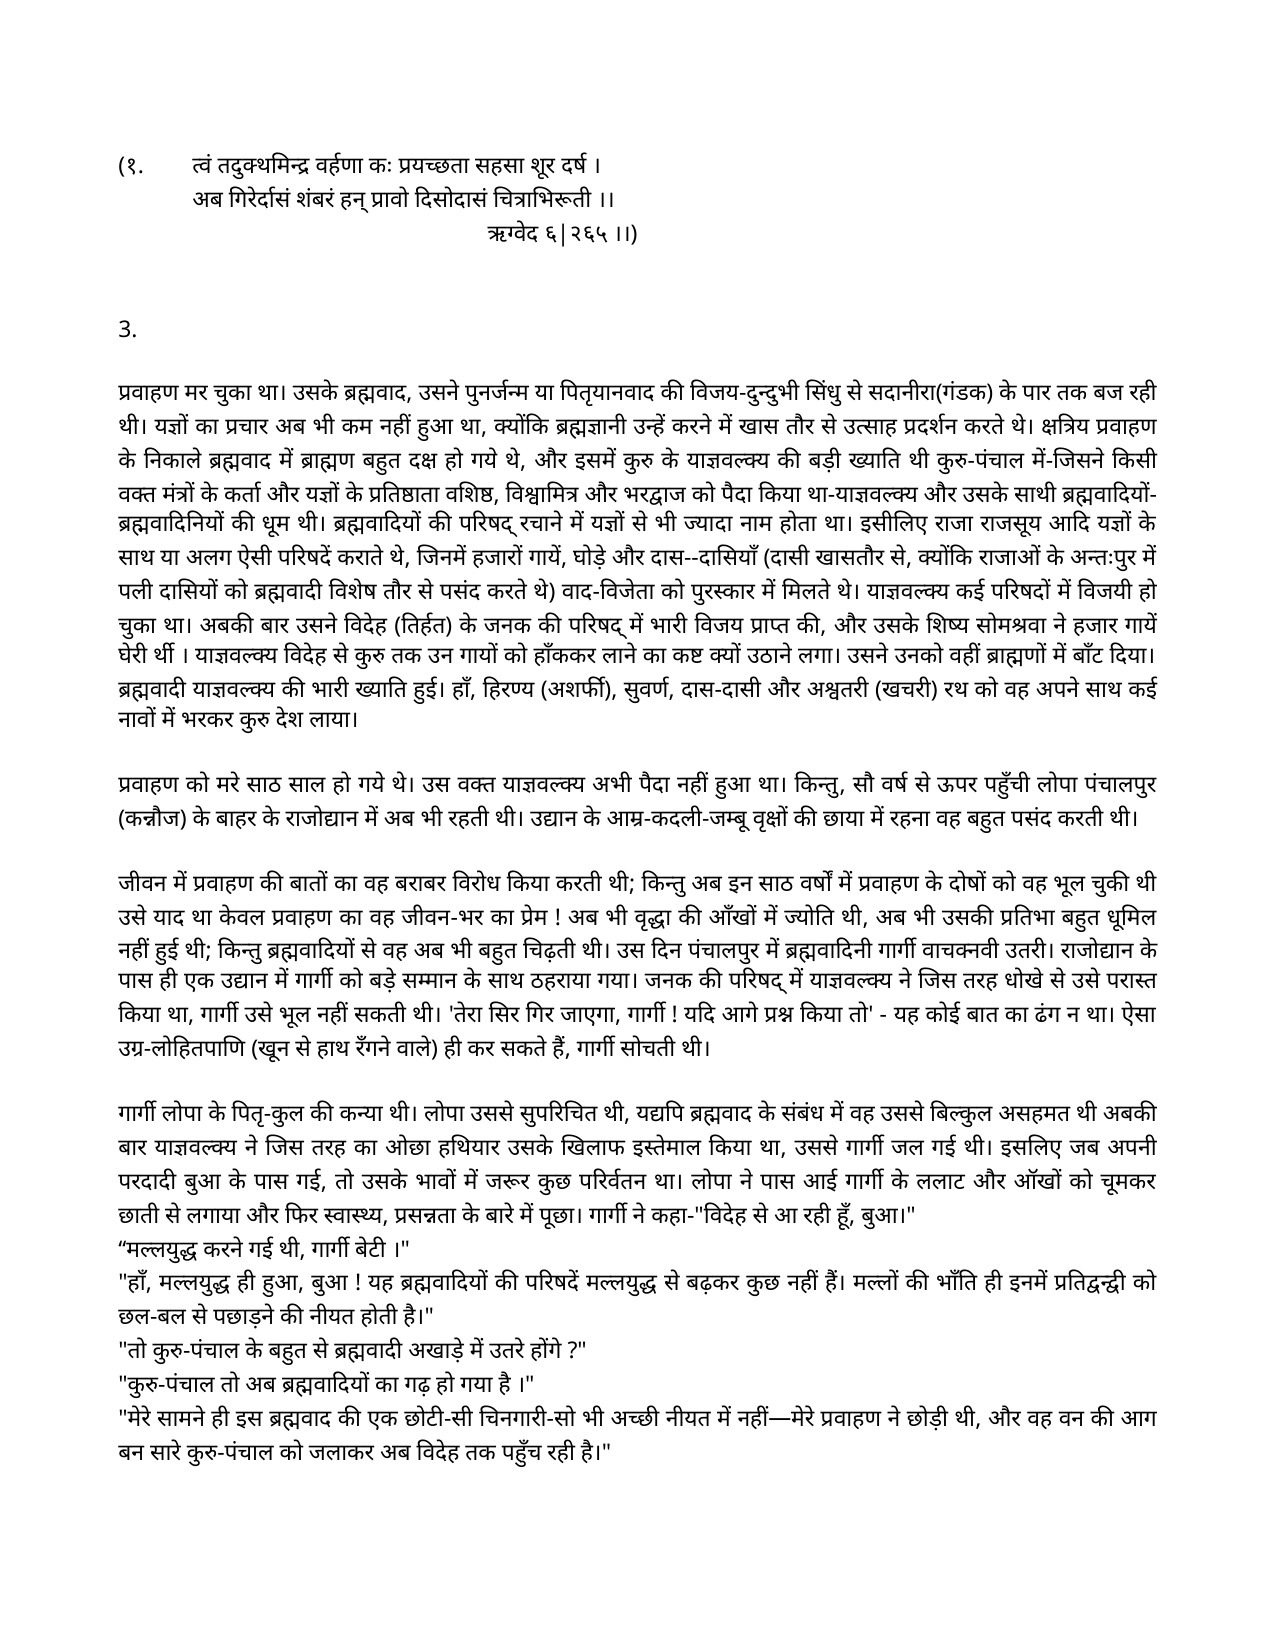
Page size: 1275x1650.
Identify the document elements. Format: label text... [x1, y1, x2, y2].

text "मेरे सामने ही इस ब्रह्मवाद की एक छोटी-सी चिनगारी-सो भी अच्छी नीयत में नहीं—मेरे प्रवाहण ने छोड़ी थी, और वह वन की आग बन सारे कुरु-पंचाल को जलाकर अब विदेह तक पहुँच रही है।" [118, 1402, 1157, 1469]
text "कुरु-पंचाल तो अब ब्रह्मवादियों का गढ़ हो गया है ।" [118, 1368, 1157, 1402]
text 3. [118, 313, 1157, 345]
text जीवन में प्रवाहण की बातों का वह बराबर विरोध किया करती थी; किन्तु अब इन साठ वर्षों में प्रवाहण के दोषों को वह भूल चुकी थी उसे याद था केवल प्रवाहण का वह जीवन-भर का प्रेम ! अब भी वृद्धा की आँखों में ज्योति थी, अब भी उसकी प्रतिभा बहुत धूमिल नहीं हुई थी; किन्तु ब्रह्मवादियों से वह अब भी बहुत चिढ़ती थी। उस दिन पंचालपुर में ब्रह्मवादिनी गार्गी वाचक्नवी उतरी। राजोद्यान के पास ही एक उद्यान में गार्गी को बड़े सम्मान के साथ ठहराया गया। जनक की परिषद् में याज्ञवल्क्य ने जिस तरह धोखे से उसे परास्त किया था, गार्गी उसे भूल नहीं सकती थी। 'तेरा सिर गिर जाएगा, गार्गी ! यदि आगे प्रश्न किया तो' - यह कोई बात का ढंग न था। ऐसा उग्र-लोहितपाणि (खून से हाथ रँगने वाले) ही कर सकते हैं, गार्गी सोचती थी। [118, 867, 1157, 1066]
text ऋग्वेद ६|२६५ ।।) [118, 217, 1157, 251]
text (१. त्वं तदुक्थमिन्द्र वर्हणा कः प्रयच्छता सहसा शूर दर्ष । [118, 149, 1157, 183]
text "तो कुरु-पंचाल के बहुत से ब्रह्मवादी अखाड़े में उतरे होंगे ?" [118, 1334, 1157, 1368]
text प्रवाहण मर चुका था। उसके ब्रह्मवाद, उसने पुनर्जन्म या पितृयानवाद की विजय-दुन्दुभी सिंधु से सदानीरा(गंडक) के पार तक बज रही थी। यज्ञों का प्रचार अब भी कम नहीं हुआ था, क्योंकि ब्रह्मज्ञानी उन्हें करने में खास तौर से उत्साह प्रदर्शन करते थे। क्षत्रिय प्रवाहण के निकाले ब्रह्मवाद में ब्राह्मण बहुत दक्ष हो गये थे, और इसमें कुरु के याज्ञवल्क्य की बड़ी ख्याति थी कुरु-पंचाल में-जिसने किसी वक्त मंत्रों के कर्ता और यज्ञों के प्रतिष्ठाता वशिष्ठ, विश्वामित्र और भरद्वाज को पैदा किया था-याज्ञवल्क्य और उसके साथी ब्रह्मवादियों-ब्रह्मवादिनियों की धूम थी। ब्रह्मवादियों की परिषद् रचाने में यज्ञों से भी ज्यादा नाम होता था। इसीलिए राजा राजसूय आदि यज्ञों के साथ या अलग ऐसी परिषदें कराते थे, जिनमें हजारों गायें, घोड़े और दास--दासियाँ (दासी खासतौर से, क्योंकि राजाओं के अन्तःपुर में पली दासियों को ब्रह्मवादी विशेष तौर से पसंद करते थे) वाद-विजेता को पुरस्कार में मिलते थे। याज्ञवल्क्य कई परिषदों में विजयी हो चुका था। अबकी बार उसने विदेह (तिर्हत) के जनक की परिषद् में भारी विजय प्राप्त की, और उसके शिष्य सोमश्रवा ने हजार गायें घेरी र्थी । याज्ञवल्क्य विदेह से कुरु तक उन गायों को हाँककर लाने का कष्ट क्यों उठाने लगा। उसने उनको वहीं ब्राह्मणों में बाँट दिया। ब्रह्मवादी याज्ञवल्क्य की भारी ख्याति हुई। हाँ, हिरण्य (अशर्फी), सुवर्ण, दास-दासी और अश्वतरी (खचरी) रथ को वह अपने साथ कई नावों में भरकर कुरु देश लाया। [118, 376, 1157, 736]
text प्रवाहण को मरे साठ साल हो गये थे। उस वक्त याज्ञवल्क्य अभी पैदा नहीं हुआ था। किन्तु, सौ वर्ष से ऊपर पहुँची लोपा पंचालपुर (कन्नौज) के बाहर के राजोद्यान में अब भी रहती थी। उद्यान के आम्र-कदली-जम्बू वृक्षों की छाया में रहना वह बहुत पसंद करती थी। [118, 768, 1157, 835]
text गार्गी लोपा के पितृ-कुल की कन्या थी। लोपा उससे सुपरिचित थी, यद्यपि ब्रह्मवाद के संबंध में वह उससे बिल्कुल असहमत थी अबकी बार याज्ञवल्क्य ने जिस तरह का ओछा हथियार उसके खिलाफ इस्तेमाल किया था, उससे गार्गी जल गई थी। इसलिए जब अपनी परदादी बुआ के पास गई, तो उसके भावों में जरूर कुछ परिर्वतन था। लोपा ने पास आई गार्गी के ललाट और ऑखों को चूमकर छाती से लगाया और फिर स्वास्थ्य, प्रसन्नता के बारे में पूछा। गार्गी ने कहा-"विदेह से आ रही हूँ, बुआ।" [118, 1097, 1157, 1232]
text ‘‘मल्लयुद्ध करने गई थी, गार्गी बेटी ।" [118, 1232, 1157, 1266]
text अब गिरेर्दासं शंबरं हन् प्रावो दिसोदासं चित्राभिरूती ।। [118, 183, 1157, 217]
text "हाँ, मल्लयुद्ध ही हुआ, बुआ ! यह ब्रह्मवादियों की परिषदें मल्लयुद्ध से बढ़कर कुछ नहीं हैं। मल्लों की भाँति ही इनमें प्रतिद्वन्द्वी को छल-बल से पछाड़ने की नीयत होती है।" [118, 1266, 1157, 1334]
